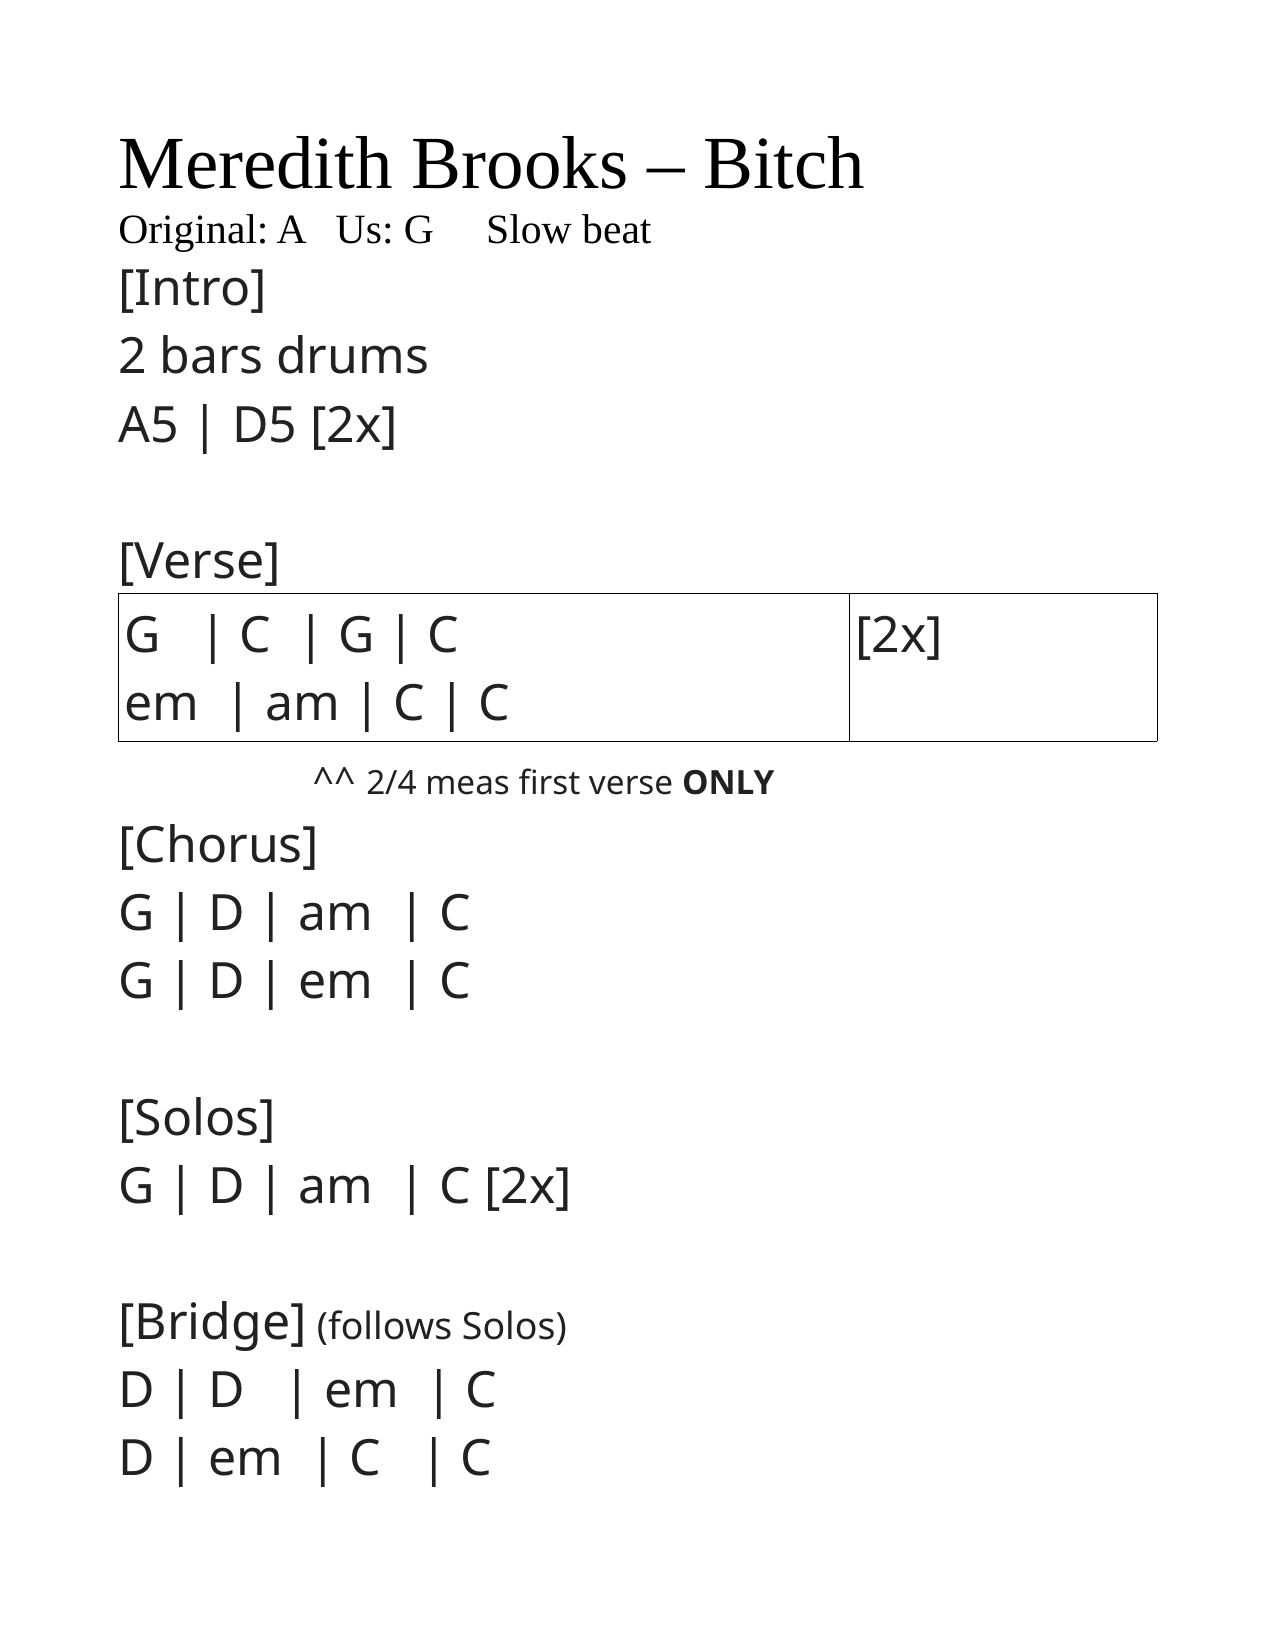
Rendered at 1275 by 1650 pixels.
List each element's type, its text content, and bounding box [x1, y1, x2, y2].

text [Chorus] [118, 809, 1157, 877]
text D | D | em | C [118, 1354, 1157, 1422]
table_header [2x] [850, 594, 1157, 741]
text [Solos] [118, 1081, 1157, 1149]
text [Intro] [118, 252, 1157, 320]
text ^^ 2/4 meas first verse ONLY [118, 742, 1157, 809]
text Original: A Us: G Slow beat [118, 204, 1157, 252]
table_header G | C | G | C em | am | C | C [119, 594, 849, 741]
text D | em | C | C [118, 1422, 1157, 1490]
text G | D | em | C [118, 945, 1157, 1013]
text G | D | am | C [2x] [118, 1149, 1157, 1218]
text [Bridge] (follows Solos) [118, 1286, 1157, 1354]
text Meredith Brooks – Bitch [118, 118, 1157, 204]
text [Verse] [118, 525, 1157, 593]
text G | D | am | C [118, 877, 1157, 945]
text A5 | D5 [2x] [118, 388, 1157, 457]
text 2 bars drums [118, 320, 1157, 388]
